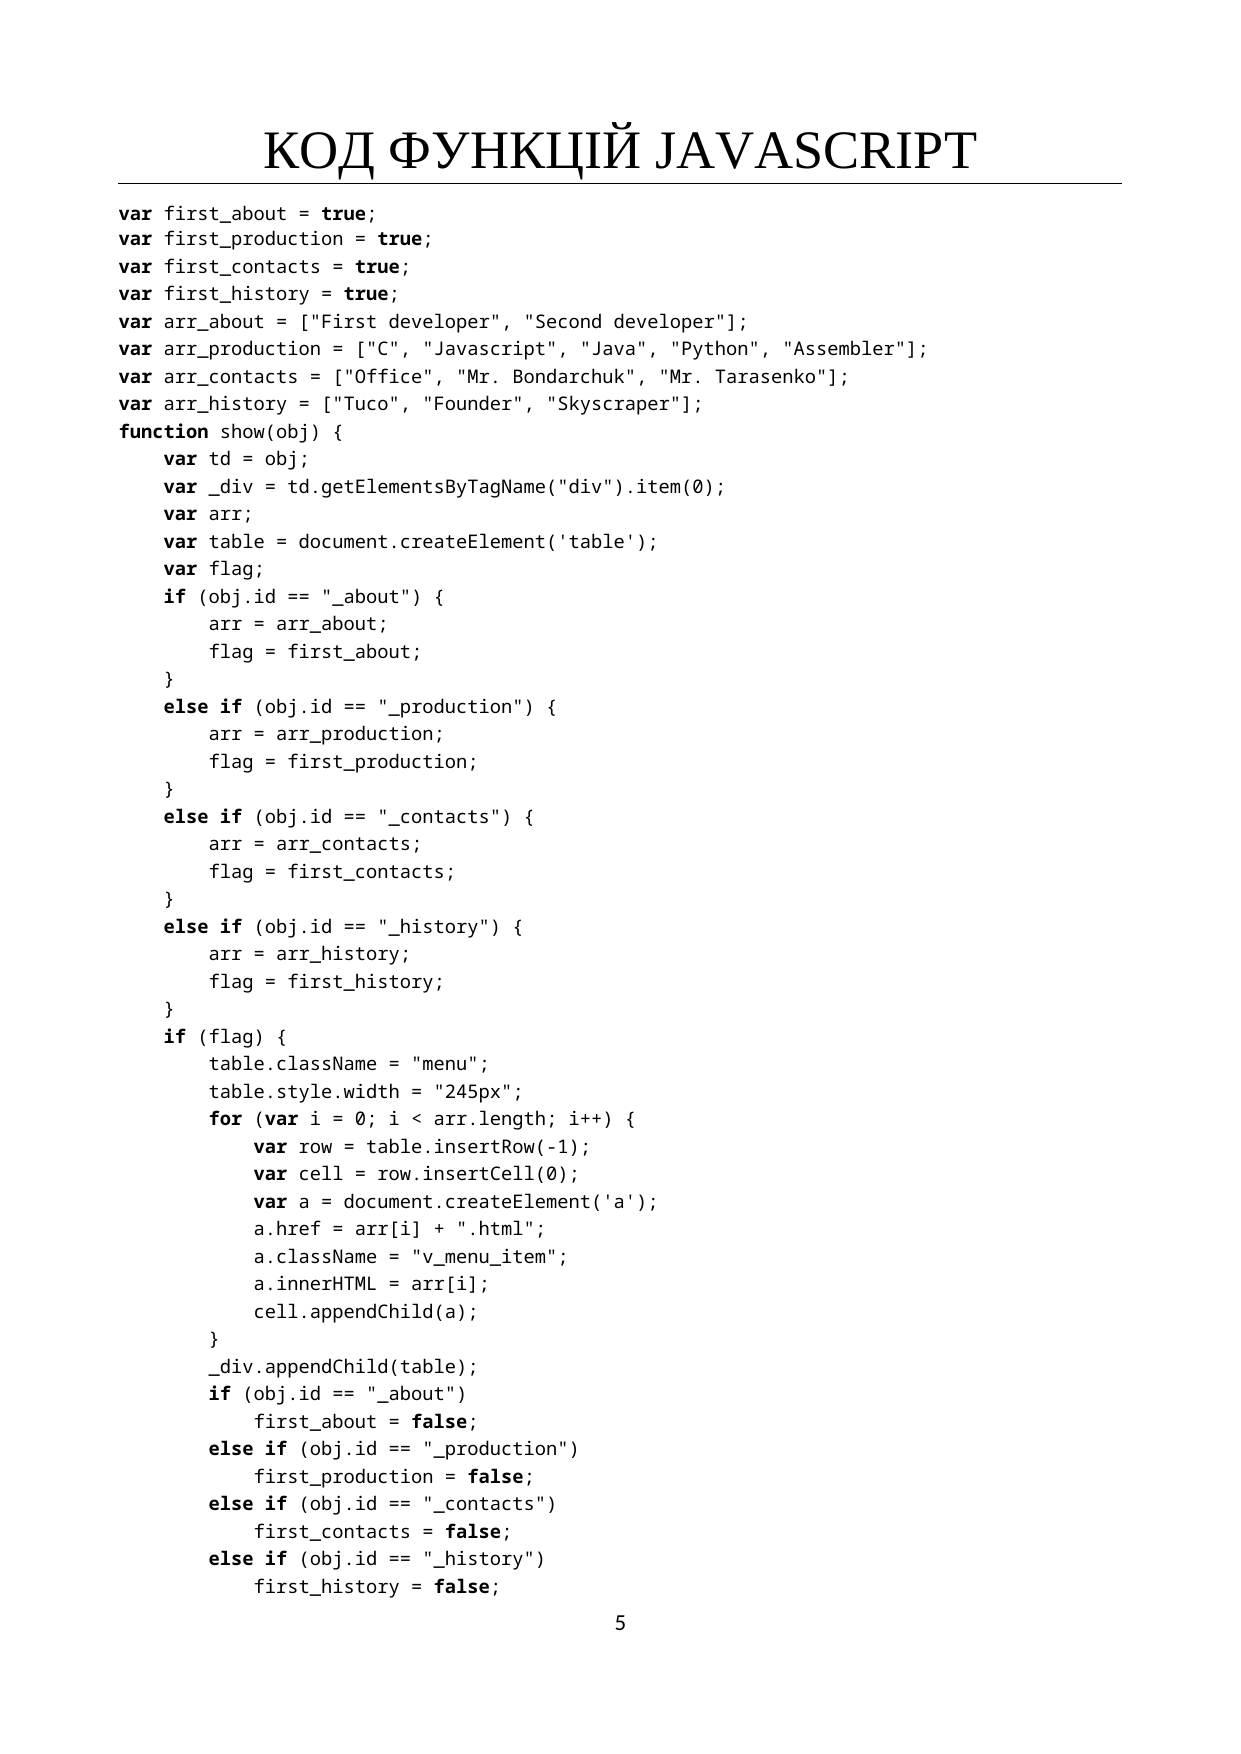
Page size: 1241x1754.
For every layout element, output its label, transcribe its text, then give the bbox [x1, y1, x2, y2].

text else if (obj.id == "_production") { [118, 693, 1122, 718]
text if (flag) { [118, 1023, 1122, 1048]
text var first_production = true; [118, 225, 1122, 251]
text var cell = row.insertCell(0); [118, 1160, 1122, 1186]
text table.style.width = "245px"; [118, 1078, 1122, 1103]
text else if (obj.id == "_history") { [118, 913, 1122, 938]
text first_contacts = false; [118, 1518, 1122, 1543]
text } [118, 665, 1122, 691]
text flag = first_production; [118, 748, 1122, 773]
text cell.appendChild(a); [118, 1298, 1122, 1323]
text var arr_about = ["First developer", "Second developer"]; [118, 308, 1122, 333]
text var arr_production = ["C", "Javascript", "Java", "Python", "Assembler"]; [118, 335, 1122, 361]
text table.className = "menu"; [118, 1050, 1122, 1076]
text arr = arr_contacts; [118, 830, 1122, 856]
text else if (obj.id == "_contacts") { [118, 803, 1122, 828]
text var _div = td.getElementsByTagName("div").item(0); [118, 473, 1122, 498]
text else if (obj.id == "_production") [118, 1435, 1122, 1461]
text _div.appendChild(table); [118, 1353, 1122, 1378]
text arr = arr_production; [118, 720, 1122, 746]
text flag = first_contacts; [118, 858, 1122, 883]
text arr = arr_history; [118, 940, 1122, 966]
text first_history = false; [118, 1573, 1122, 1598]
text var table = document.createElement('table'); [118, 528, 1122, 553]
text first_production = false; [118, 1463, 1122, 1488]
text } [118, 885, 1122, 911]
text a.innerHTML = arr[i]; [118, 1270, 1122, 1296]
text a.className = "v_menu_item"; [118, 1243, 1122, 1268]
text a.href = arr[i] + ".html"; [118, 1215, 1122, 1241]
text var a = document.createElement('a'); [118, 1188, 1122, 1213]
text var arr_contacts = ["Office", "Mr. Bondarchuk", "Mr. Tarasenko"]; [118, 363, 1122, 388]
text var flag; [118, 555, 1122, 581]
text arr = arr_about; [118, 610, 1122, 636]
text } [118, 1325, 1122, 1351]
text } [118, 995, 1122, 1021]
text flag = first_about; [118, 638, 1122, 663]
title КОД ФУНКЦІЙ JAVASCRIPT [118, 118, 1122, 183]
text var first_contacts = true; [118, 253, 1122, 278]
text var arr; [118, 500, 1122, 526]
text for (var i = 0; i < arr.length; i++) { [118, 1105, 1122, 1131]
text var first_about = true; [118, 200, 1122, 225]
text var first_history = true; [118, 280, 1122, 306]
text flag = first_history; [118, 968, 1122, 993]
text if (obj.id == "_about") [118, 1380, 1122, 1406]
text first_about = false; [118, 1408, 1122, 1433]
text var td = obj; [118, 445, 1122, 471]
text var row = table.insertRow(-1); [118, 1133, 1122, 1158]
text else if (obj.id == "_history") [118, 1545, 1122, 1571]
text else if (obj.id == "_contacts") [118, 1490, 1122, 1516]
text function show(obj) { [118, 418, 1122, 443]
text var arr_history = ["Tuco", "Founder", "Skyscraper"]; [118, 390, 1122, 416]
text if (obj.id == "_about") { [118, 583, 1122, 608]
text } [118, 775, 1122, 801]
